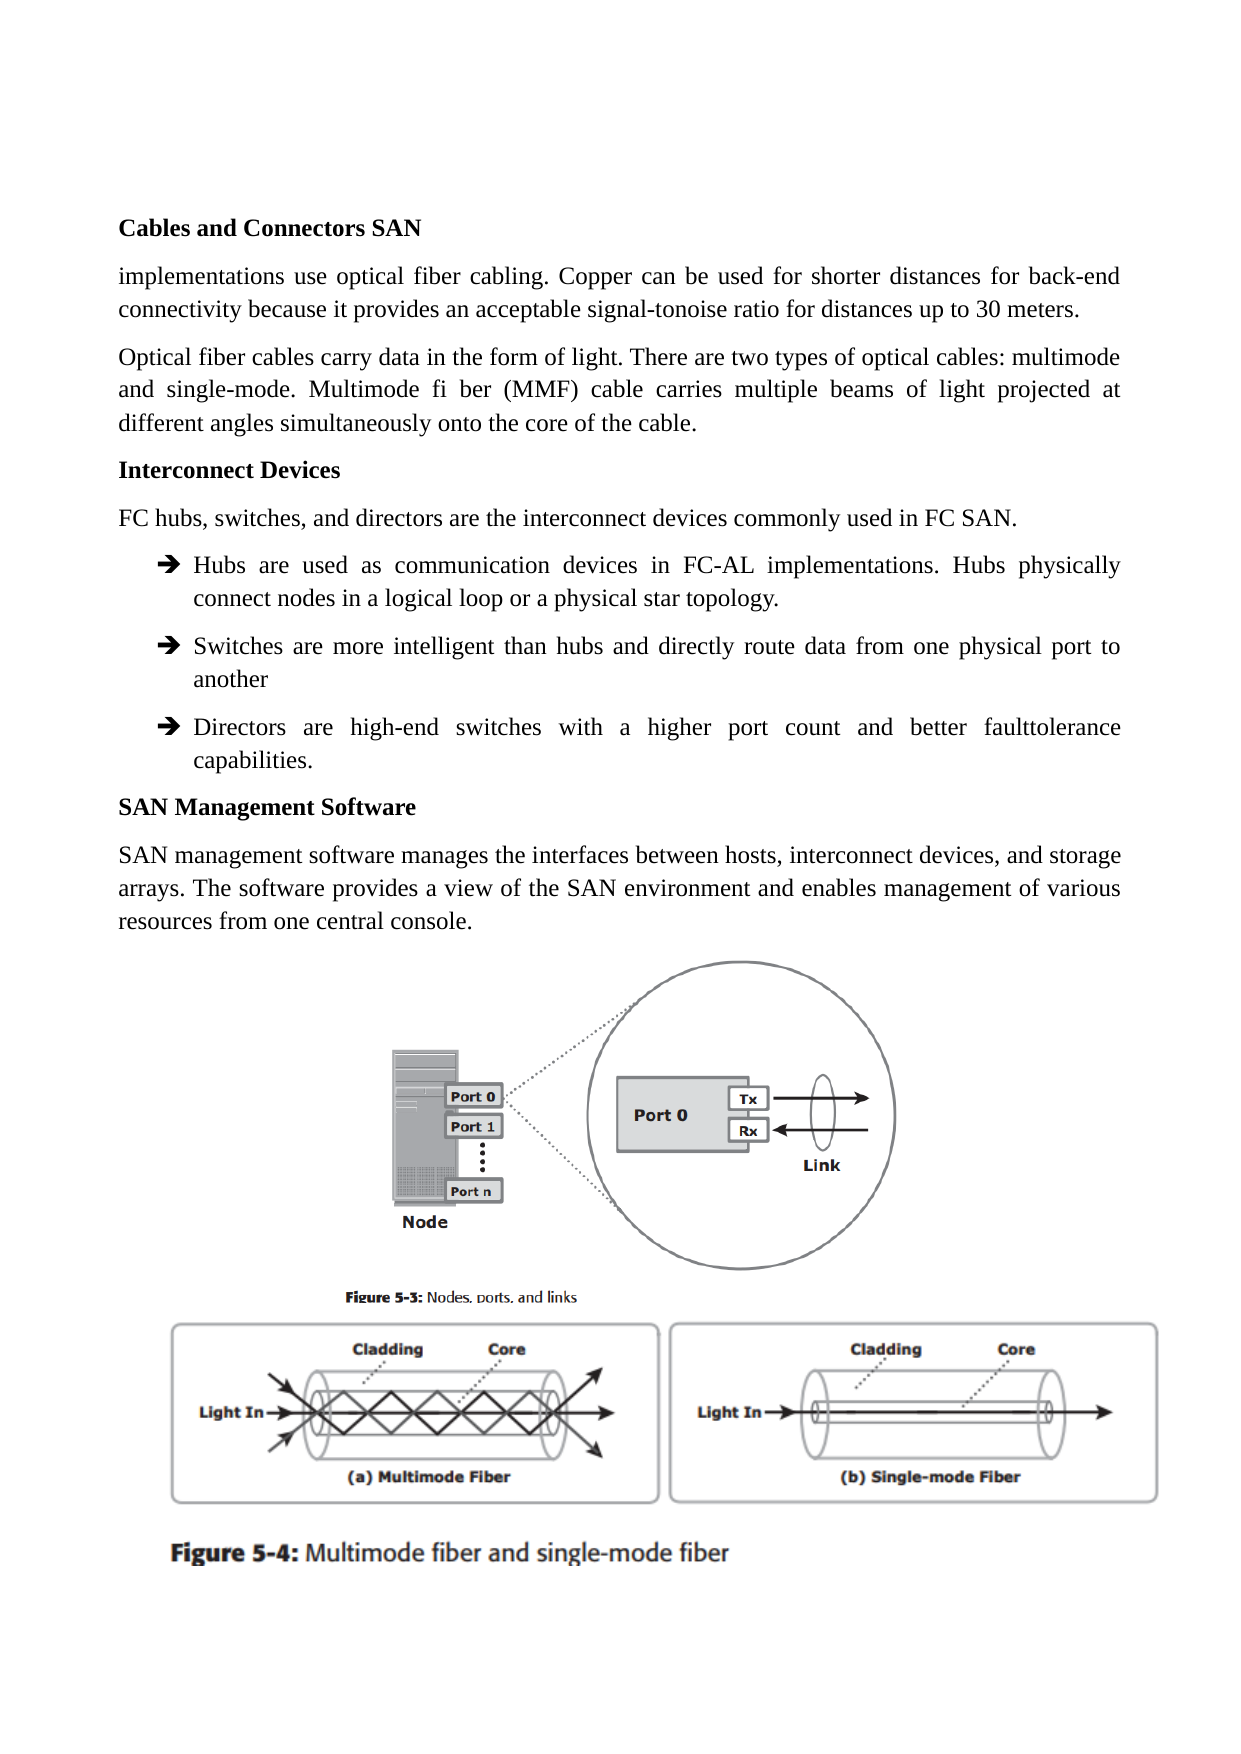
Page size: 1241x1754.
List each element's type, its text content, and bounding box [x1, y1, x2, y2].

list Hubs are used as communication devices in FC-AL implementations. Hubs physically connect nodes in a logical loop or a physical star topology. [156, 550, 1122, 612]
list Directors are high-end switches with a higher port count and better faulttolerance capabilities. [156, 712, 1122, 773]
text SAN management software manages the interfaces between hosts, interconnect devices, and storage arrays. The software provides a view of the SAN environment and enables management of various resources from one central console. [118, 840, 1122, 935]
text SAN Management Software [118, 792, 1122, 821]
list Switches are more intelligent than hubs and directly route data from one physical port to another [156, 631, 1122, 693]
text Cables and Connectors SAN [118, 213, 1122, 242]
picture [337, 953, 904, 1303]
text implementations use optical fiber cabling. Copper can be used for shorter distances for back-end connectivity because it provides an acceptable signal-tonoise ratio for distances up to 30 meters. [118, 261, 1122, 323]
picture [161, 1311, 1166, 1566]
text FC hubs, switches, and directors are the interconnect devices commonly used in FC SAN. [118, 503, 1122, 532]
text Optical fiber cables carry data in the form of light. There are two types of optical cables: multimode and single-mode. Multimode fi ber (MMF) cable carries multiple beams of light projected at different angles simultaneously onto the core of the cable. [118, 342, 1122, 436]
text Interconnect Devices [118, 455, 1122, 484]
